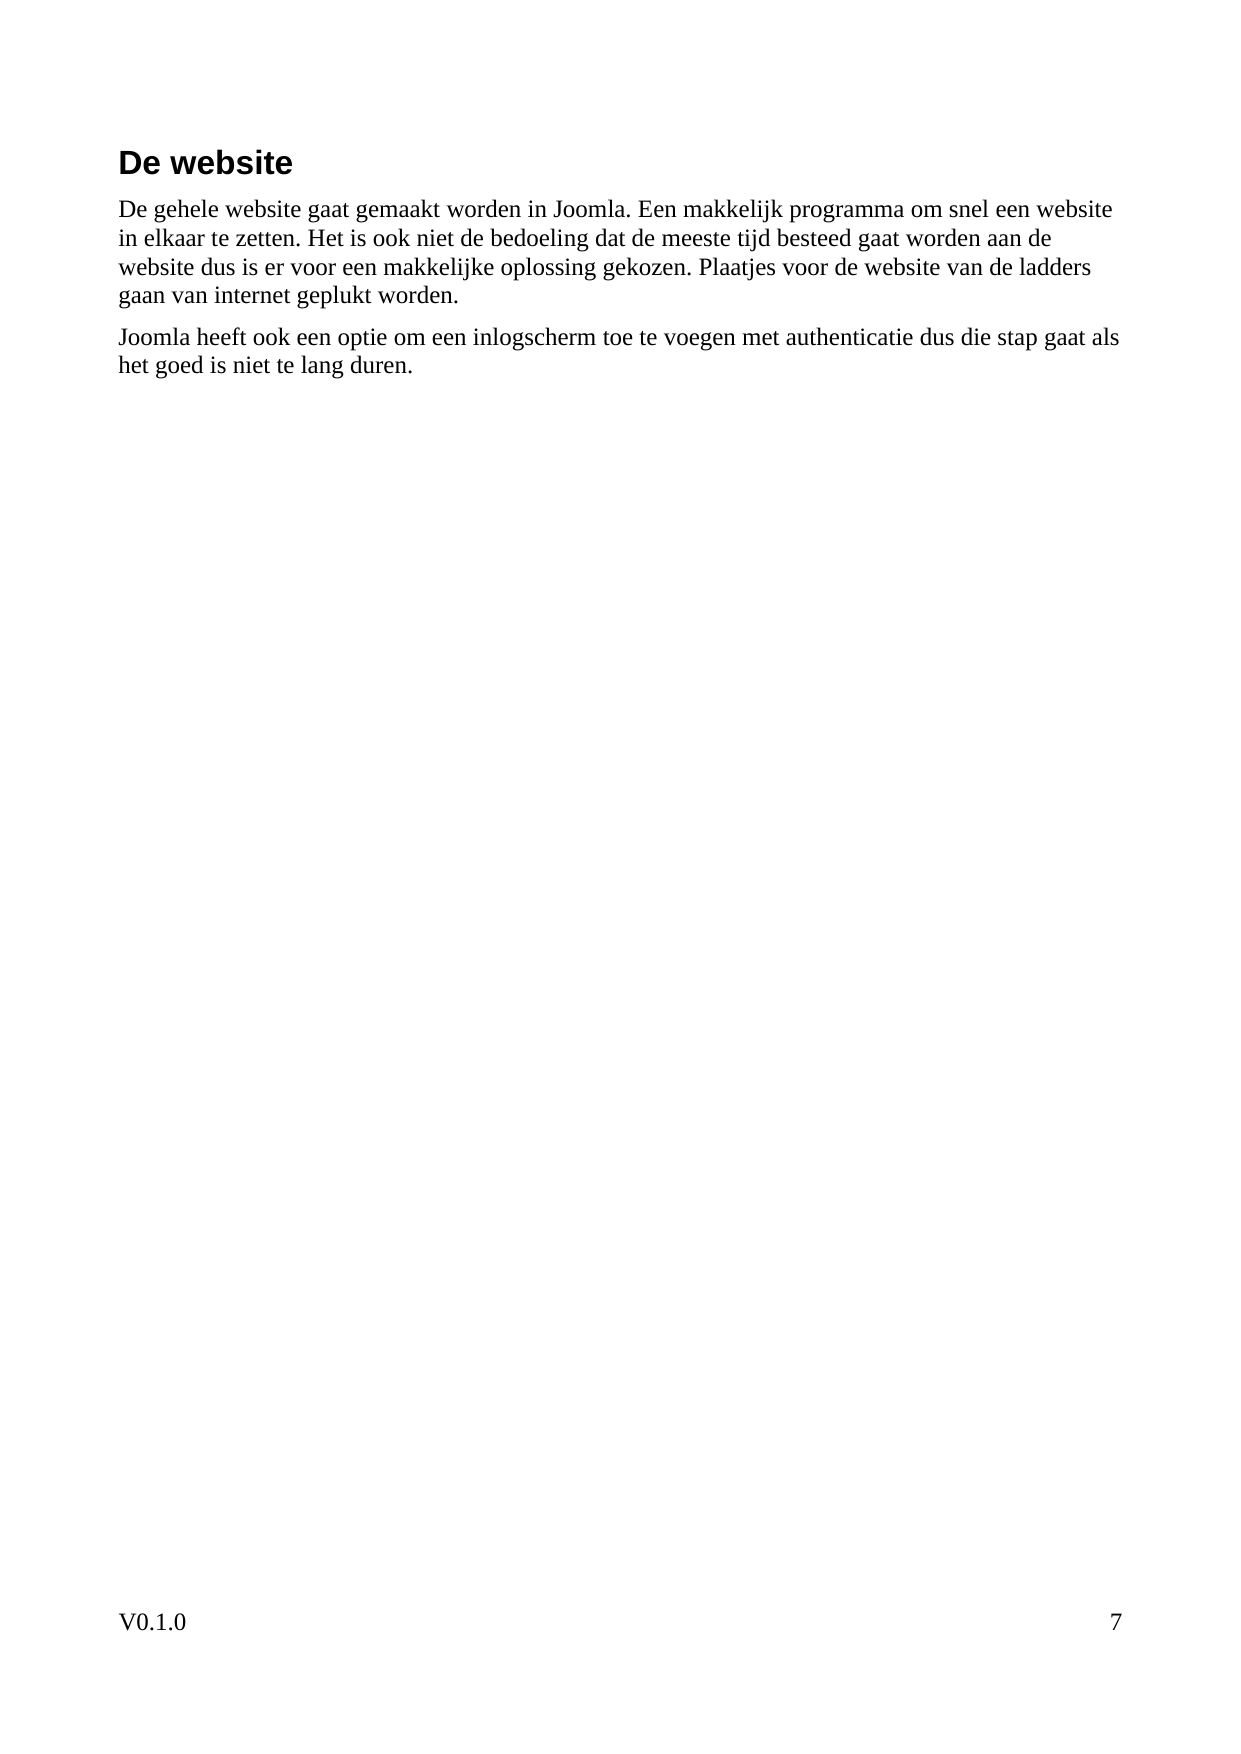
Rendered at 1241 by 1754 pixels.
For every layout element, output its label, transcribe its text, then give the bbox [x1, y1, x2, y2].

subtitle De website [118, 143, 1122, 182]
text Joomla heeft ook een optie om een inlogscherm toe te voegen met authenticatie dus die stap gaat als het goed is niet te lang duren. [118, 322, 1122, 379]
text De gehele website gaat gemaakt worden in Joomla. Een makkelijk programma om snel een website in elkaar te zetten. Het is ook niet de bedoeling dat de meeste tijd besteed gaat worden aan de website dus is er voor een makkelijke oplossing gekozen. Plaatjes voor de website van de ladders gaan van internet geplukt worden. [118, 194, 1122, 309]
